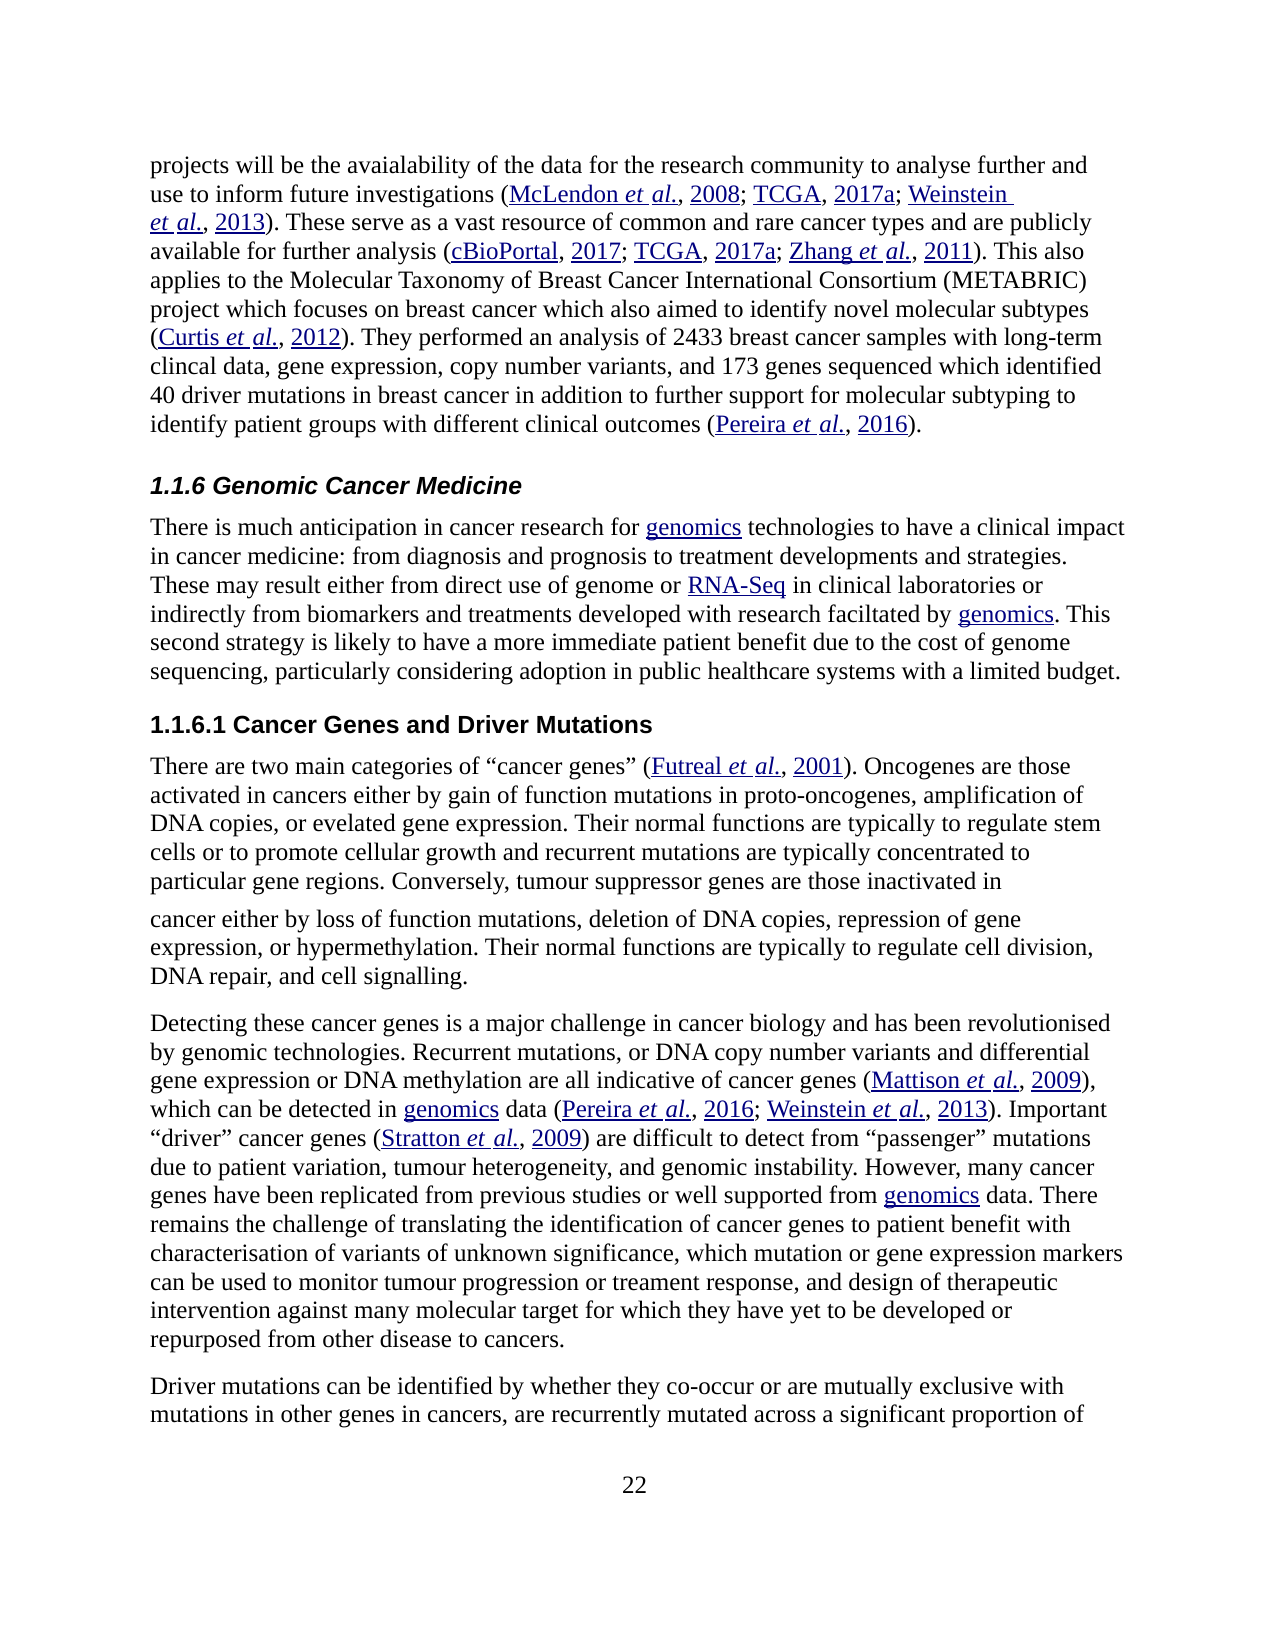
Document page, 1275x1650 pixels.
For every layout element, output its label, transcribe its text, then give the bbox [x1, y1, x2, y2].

subtitle 1.1.6.1 Cancer Genes and Driver Mutations [150, 710, 1125, 738]
text Driver mutations can be identified by whether they co-occur or are mutually exclusive with mutations in other genes in cancers, are recurrently mutated across a significant proportion of [150, 1371, 1125, 1428]
text Detecting these cancer genes is a major challenge in cancer biology and has been revolutionised by genomic technologies. Recurrent mutations, or DNA copy number variants and differential gene expression or DNA methylation are all indicative of cancer genes (Mattison et al., 2009), which can be detected in genomics data (Pereira et al., 2016; Weinstein et al., 2013). Important “driver” cancer genes (Stratton et al., 2009) are difficult to detect from “passenger” mutations due to patient variation, tumour heterogeneity, and genomic instability. However, many cancer genes have been replicated from previous studies or well supported from genomics data. There remains the challenge of translating the identification of cancer genes to patient benefit with characterisation of variants of unknown significance, which mutation or gene expression markers can be used to monitor tumour progression or treament response, and design of therapeutic intervention against many molecular target for which they have yet to be developed or repurposed from other disease to cancers. [150, 1008, 1125, 1353]
text There is much anticipation in cancer research for genomics technologies to have a clinical impact in cancer medicine: from diagnosis and prognosis to treatment developments and strategies. These may result either from direct use of genome or RNA-Seq in clinical laboratories or indirectly from biomarkers and treatments developed with research faciltated by genomics. This second strategy is likely to have a more immediate patient benefit due to the cost of genome sequencing, particularly considering adoption in public healthcare systems with a limited budget. [150, 512, 1125, 685]
text cancer either by loss of function mutations, deletion of DNA copies, repression of gene expression, or hypermethylation. Their normal functions are typically to regulate cell division, DNA repair, and cell signalling. [150, 904, 1125, 990]
text There are two main categories of “cancer genes” (Futreal et al., 2001). Oncogenes are those activated in cancers either by gain of function mutations in proto-oncogenes, amplification of DNA copies, or evelated gene expression. Their normal functions are typically to regulate stem cells or to promote cellular growth and recurrent mutations are typically concentrated to particular gene regions. Conversely, tumour suppressor genes are those inactivated in [150, 751, 1125, 895]
subtitle 1.1.6 Genomic Cancer Medicine [150, 471, 1125, 500]
text projects will be the avaialability of the data for the research community to analyse further and use to inform future investigations (McLendon et al., 2008; TCGA, 2017a; Weinstein et al., 2013). These serve as a vast resource of common and rare cancer types and are publicly available for further analysis (cBioPortal, 2017; TCGA, 2017a; Zhang et al., 2011). This also applies to the Molecular Taxonomy of Breast Cancer International Consortium (METABRIC) project which focuses on breast cancer which also aimed to identify novel molecular subtypes (Curtis et al., 2012). They performed an analysis of 2433 breast cancer samples with long-term clincal data, gene expression, copy number variants, and 173 genes sequenced which identified 40 driver mutations in breast cancer in addition to further support for molecular subtyping to identify patient groups with different clinical outcomes (Pereira et al., 2016). [150, 150, 1125, 437]
